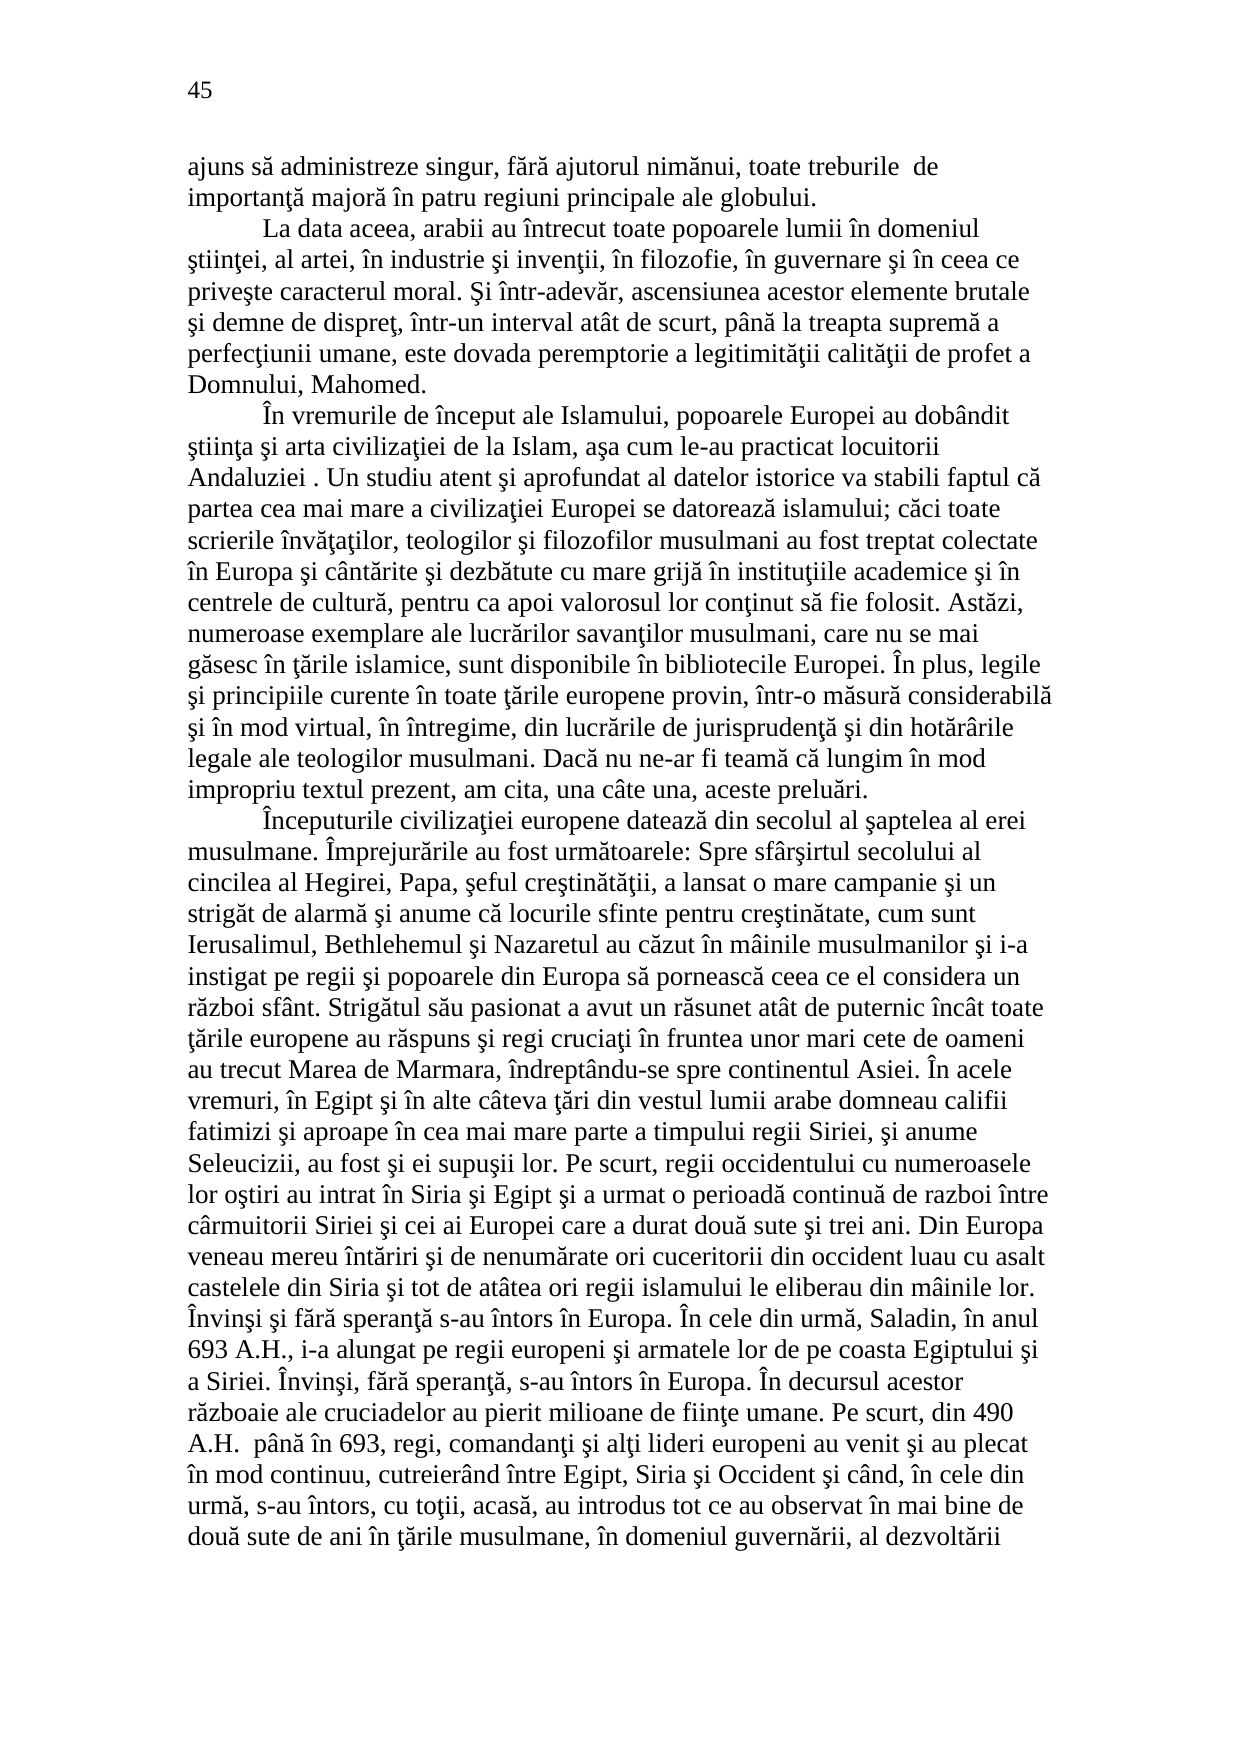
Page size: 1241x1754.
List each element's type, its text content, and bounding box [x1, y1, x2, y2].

text În vremurile de început ale Islamului, popoarele Europei au dobândit ştiinţa şi arta civilizaţiei de la Islam, aşa cum le-au practicat locuitorii Andaluziei . Un studiu atent şi aprofundat al datelor istorice va stabili faptul că partea cea mai mare a civilizaţiei Europei se datorează islamului; căci toate scrierile învăţaţilor, teologilor şi filozofilor musulmani au fost treptat colectate în Europa şi cântărite şi dezbătute cu mare grijă în instituţiile academice şi în centrele de cultură, pentru ca apoi valorosul lor conţinut să fie folosit. Astăzi, numeroase exemplare ale lucrărilor savanţilor musulmani, care nu se mai găsesc în ţările islamice, sunt disponibile în bibliotecile Europei. În plus, legile şi principiile curente în toate ţările europene provin, într-o măsură considerabilă şi în mod virtual, în întregime, din lucrările de jurisprudenţă şi din hotărârile legale ale teologilor musulmani. Dacă nu ne-ar fi teamă că lungim în mod impropriu textul prezent, am cita, una câte una, aceste preluări. [187, 399, 1053, 804]
text ajuns să administreze singur, fără ajutorul nimănui, toate treburile de importanţă majoră în patru regiuni principale ale globului. [187, 150, 1053, 212]
text La data aceea, arabii au întrecut toate popoarele lumii în domeniul ştiinţei, al artei, în industrie şi invenţii, în filozofie, în guvernare şi în ceea ce priveşte caracterul moral. Şi într-adevăr, ascensiunea acestor elemente brutale şi demne de dispreţ, într-un interval atât de scurt, până la treapta supremă a perfecţiunii umane, este dovada peremptorie a legitimităţii calităţii de profet a Domnului, Mahomed. [187, 212, 1053, 399]
text Începuturile civilizaţiei europene datează din secolul al şaptelea al erei musulmane. Împrejurările au fost următoarele: Spre sfârşirtul secolului al cincilea al Hegirei, Papa, şeful creştinătăţii, a lansat o mare campanie şi un strigăt de alarmă şi anume că locurile sfinte pentru creştinătate, cum sunt Ierusalimul, Bethlehemul şi Nazaretul au căzut în mâinile musulmanilor şi i-a instigat pe regii şi popoarele din Europa să pornească ceea ce el considera un război sfânt. Strigătul său pasionat a avut un răsunet atât de puternic încât toate ţările europene au răspuns şi regi cruciaţi în fruntea unor mari cete de oameni au trecut Marea de Marmara, îndreptându-se spre continentul Asiei. În acele vremuri, în Egipt şi în alte câteva ţări din vestul lumii arabe domneau califii fatimizi şi aproape în cea mai mare parte a timpului regii Siriei, şi anume Seleucizii, au fost şi ei supuşii lor. Pe scurt, regii occidentului cu numeroasele lor oştiri au intrat în Siria şi Egipt şi a urmat o perioadă continuă de razboi între cârmuitorii Siriei şi cei ai Europei care a durat două sute şi trei ani. Din Europa veneau mereu întăriri şi de nenumărate ori cuceritorii din occident luau cu asalt castelele din Siria şi tot de atâtea ori regii islamului le eliberau din mâinile lor. Învinşi şi fără speranţă s-au întors în Europa. În cele din urmă, Saladin, în anul 693 A.H., i-a alungat pe regii europeni şi armatele lor de pe coasta Egiptului şi a Siriei. Învinşi, fără speranţă, s-au întors în Europa. În decursul acestor războaie ale cruciadelor au pierit milioane de fiinţe umane. Pe scurt, din 490 A.H. până în 693, regi, comandanţi şi alţi lideri europeni au venit şi au plecat în mod continuu, cutreierând între Egipt, Siria şi Occident şi când, în cele din urmă, s-au întors, cu toţii, acasă, au introdus tot ce au observat în mai bine de două sute de ani în ţările musulmane, în domeniul guvernării, al dezvoltării [187, 804, 1053, 1552]
